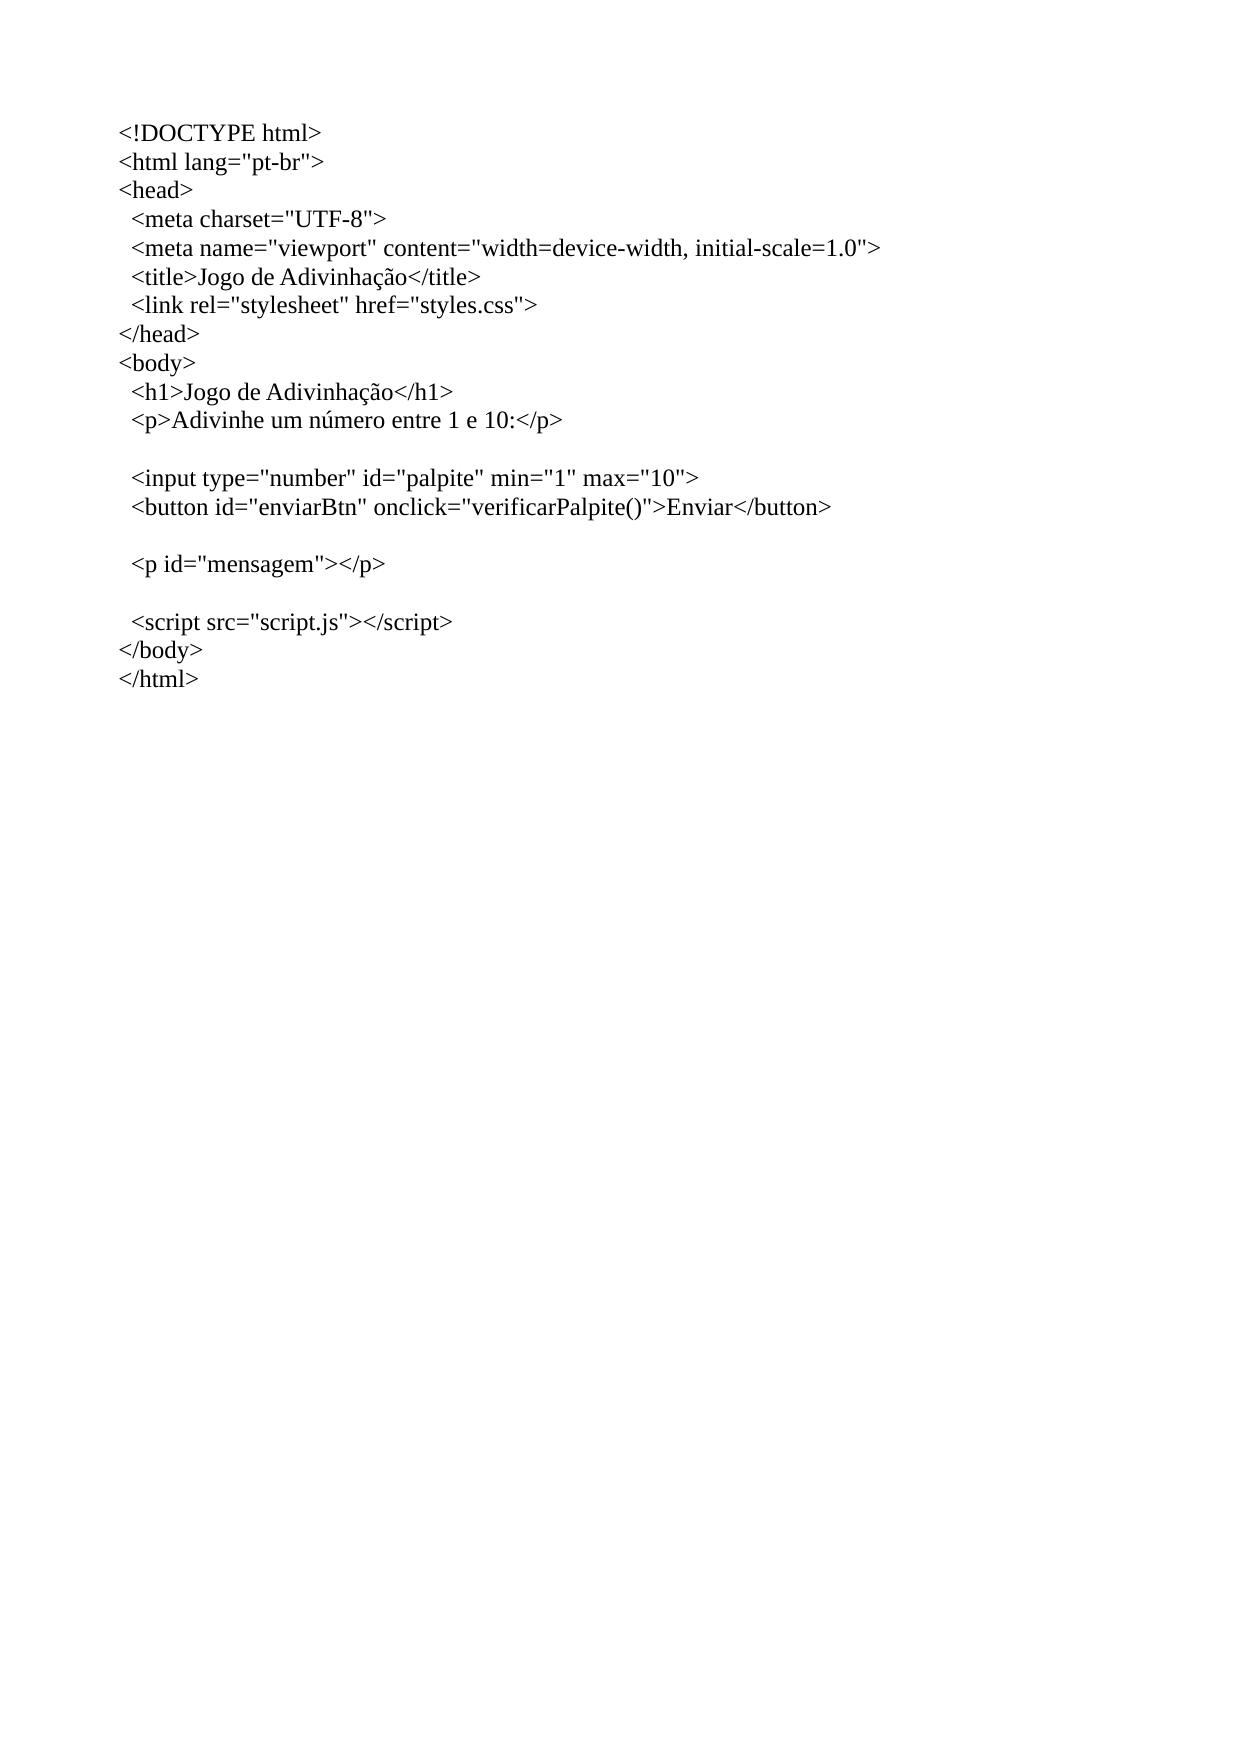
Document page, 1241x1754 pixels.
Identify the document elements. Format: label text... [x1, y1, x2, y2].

text <p>Adivinhe um número entre 1 e 10:</p> [118, 406, 1122, 434]
text <body> [118, 348, 1122, 377]
text <link rel="stylesheet" href="styles.css"> [118, 291, 1122, 319]
text <script src="script.js"></script> [118, 607, 1122, 636]
text </head> [118, 319, 1122, 348]
text <h1>Jogo de Adivinhação</h1> [118, 377, 1122, 406]
text <input type="number" id="palpite" min="1" max="10"> [118, 463, 1122, 492]
text <button id="enviarBtn" onclick="verificarPalpite()">Enviar</button> [118, 492, 1122, 521]
text <html lang="pt-br"> [118, 147, 1122, 176]
text <title>Jogo de Adivinhação</title> [118, 262, 1122, 291]
text <head> [118, 176, 1122, 204]
text <!DOCTYPE html> [118, 118, 1122, 147]
text </body> [118, 636, 1122, 664]
text <meta charset="UTF-8"> [118, 204, 1122, 233]
text <p id="mensagem"></p> [118, 549, 1122, 578]
text </html> [118, 664, 1122, 693]
text <meta name="viewport" content="width=device-width, initial-scale=1.0"> [118, 233, 1122, 262]
